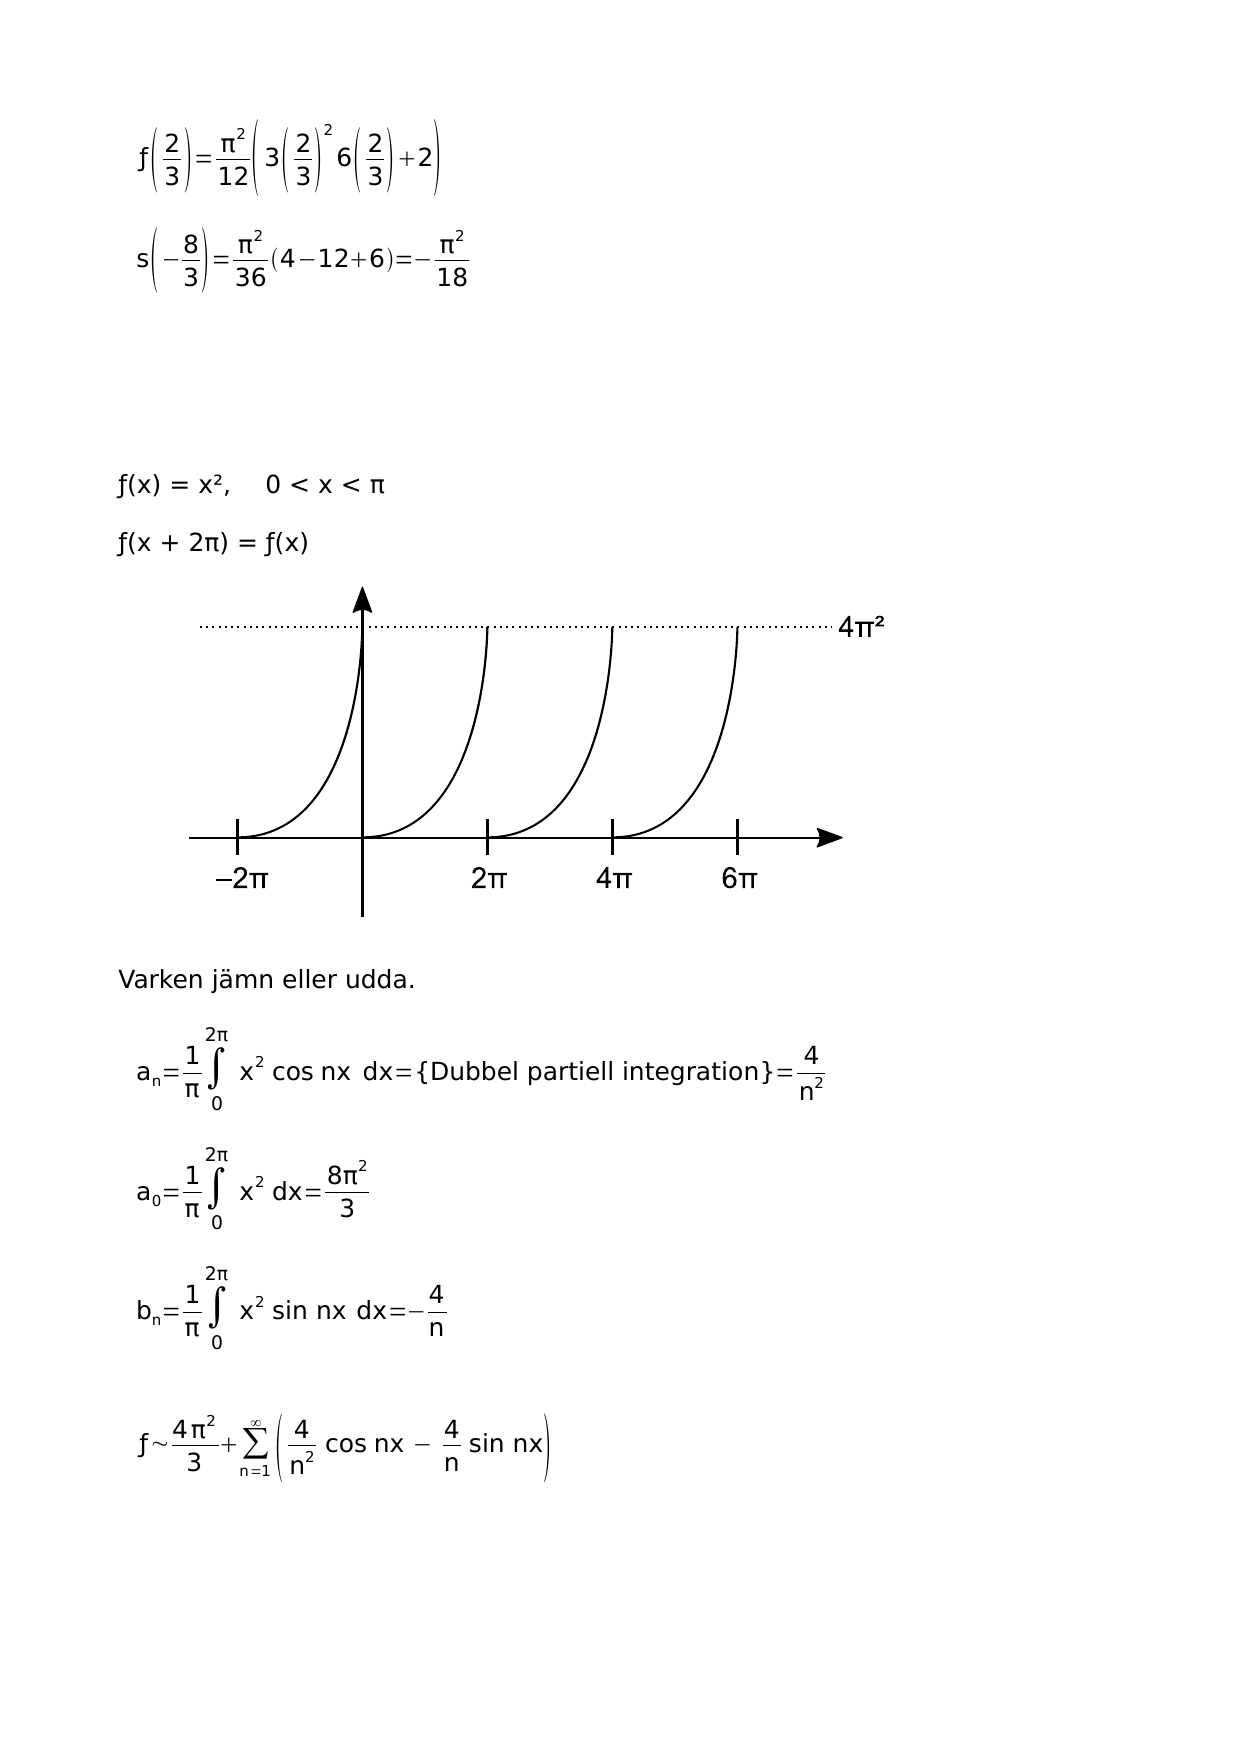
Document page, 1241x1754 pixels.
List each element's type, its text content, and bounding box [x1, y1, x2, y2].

text Varken jämn eller udda. [118, 966, 1122, 995]
text ƒ(x) = x², 0 < x < π [118, 470, 1122, 499]
text ƒ(x + 2π) = ƒ(x) [118, 528, 1122, 557]
